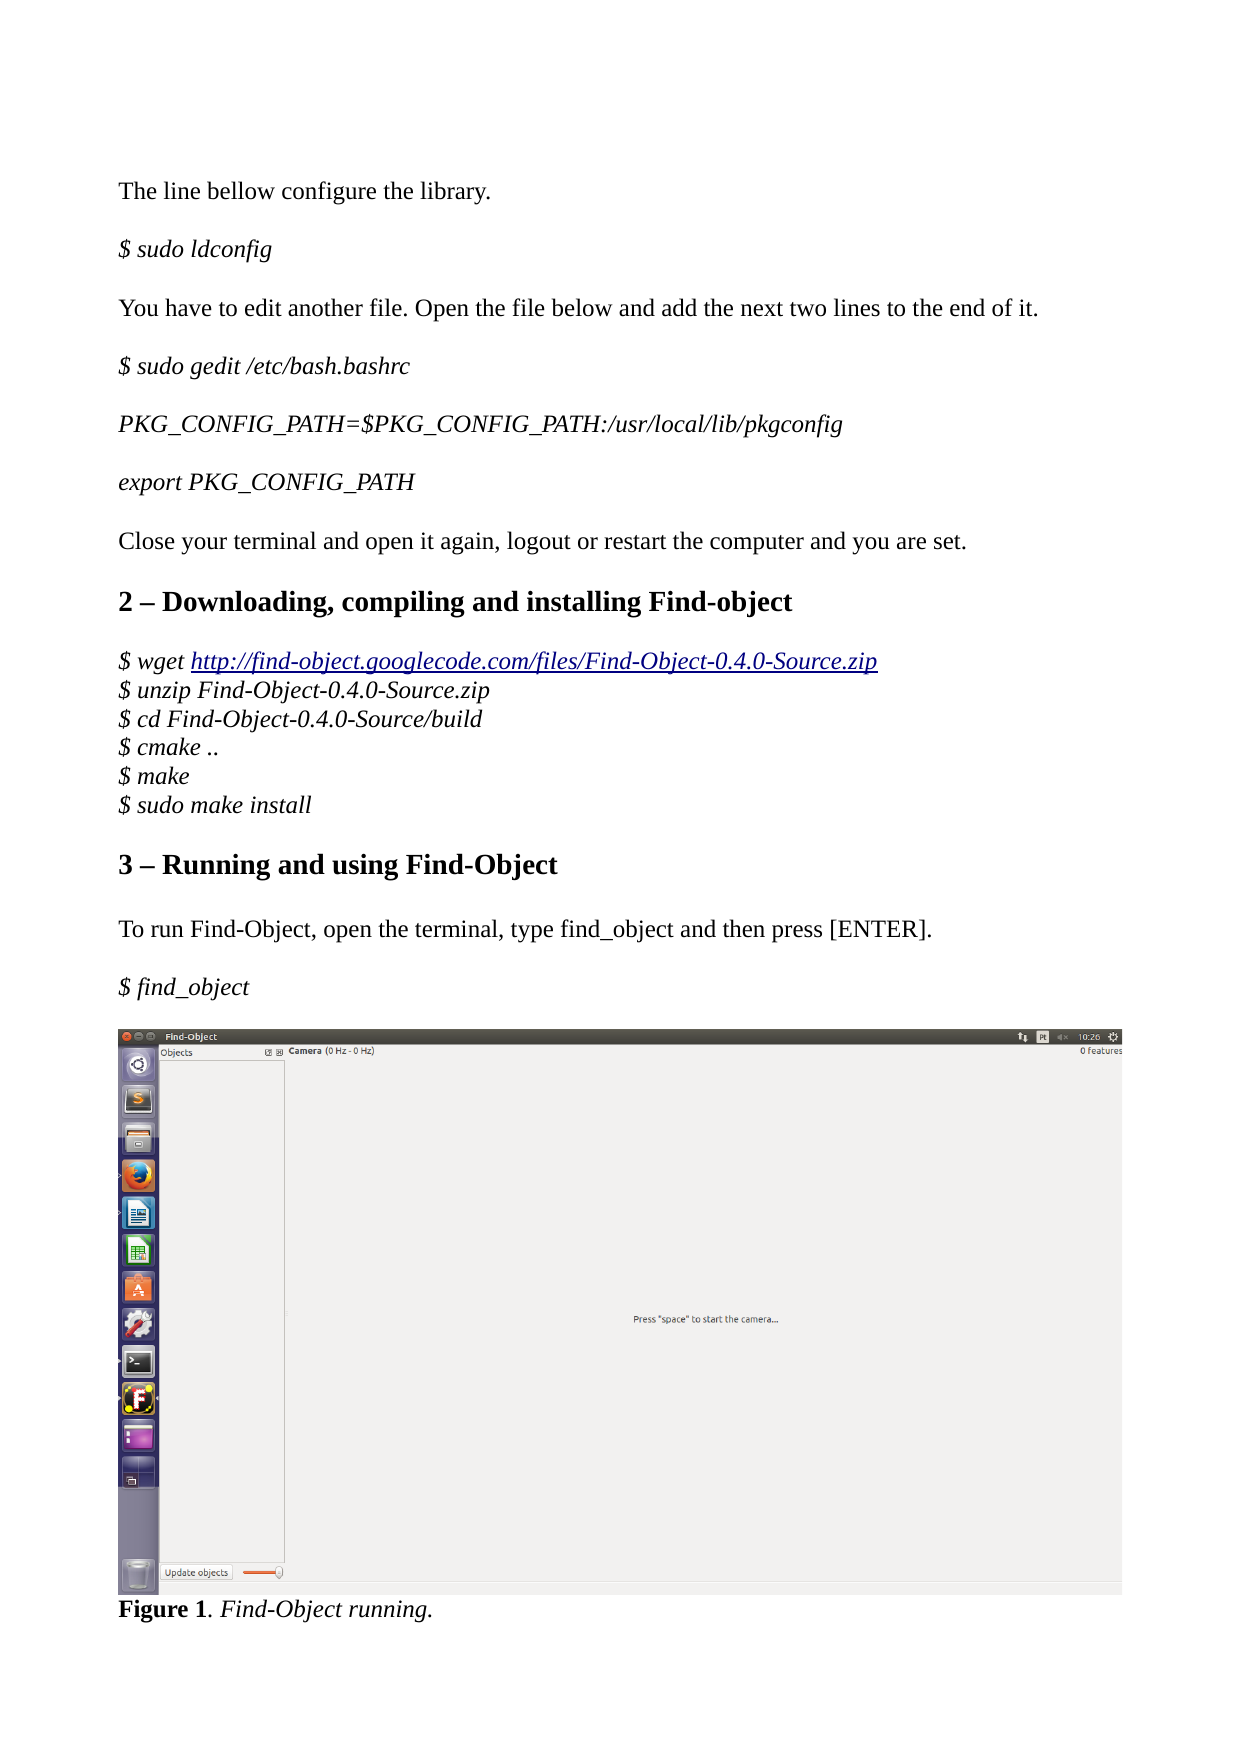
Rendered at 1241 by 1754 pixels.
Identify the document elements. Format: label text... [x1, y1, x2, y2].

text 3 – Running and using Find-Object [118, 847, 1122, 881]
text $ sudo make install [118, 790, 1122, 819]
text Close your terminal and open it again, logout or restart the computer and you are set. [118, 526, 1122, 554]
text $ cd Find-Object-0.4.0-Source/build [118, 704, 1122, 732]
text export PKG_CONFIG_PATH [118, 467, 1122, 496]
text $ sudo ldconfig [118, 234, 1122, 263]
text $ sudo gedit /etc/bash.bashrc [118, 351, 1122, 380]
text $ cmake .. [118, 732, 1122, 761]
text 2 – Downloading, compiling and installing Find-object [118, 584, 1122, 617]
text $ unzip Find-Object-0.4.0-Source.zip [118, 675, 1122, 704]
text You have to edit another file. Open the file below and add the next two lines to the end of it. [118, 293, 1122, 322]
text $ find_object [118, 972, 1122, 1001]
text The line bellow configure the library. [118, 176, 1122, 205]
text To run Find-Object, open the terminal, type find_object and then press [ENTER]. [118, 914, 1122, 943]
picture [118, 1029, 1123, 1595]
text $ wget http://find-object.googlecode.com/files/Find-Object-0.4.0-Source.zip [118, 646, 1122, 675]
text $ make [118, 761, 1122, 790]
text Figure 1. Find-Object running. [118, 1595, 1122, 1623]
text PKG_CONFIG_PATH=$PKG_CONFIG_PATH:/usr/local/lib/pkgconfig [118, 409, 1122, 438]
